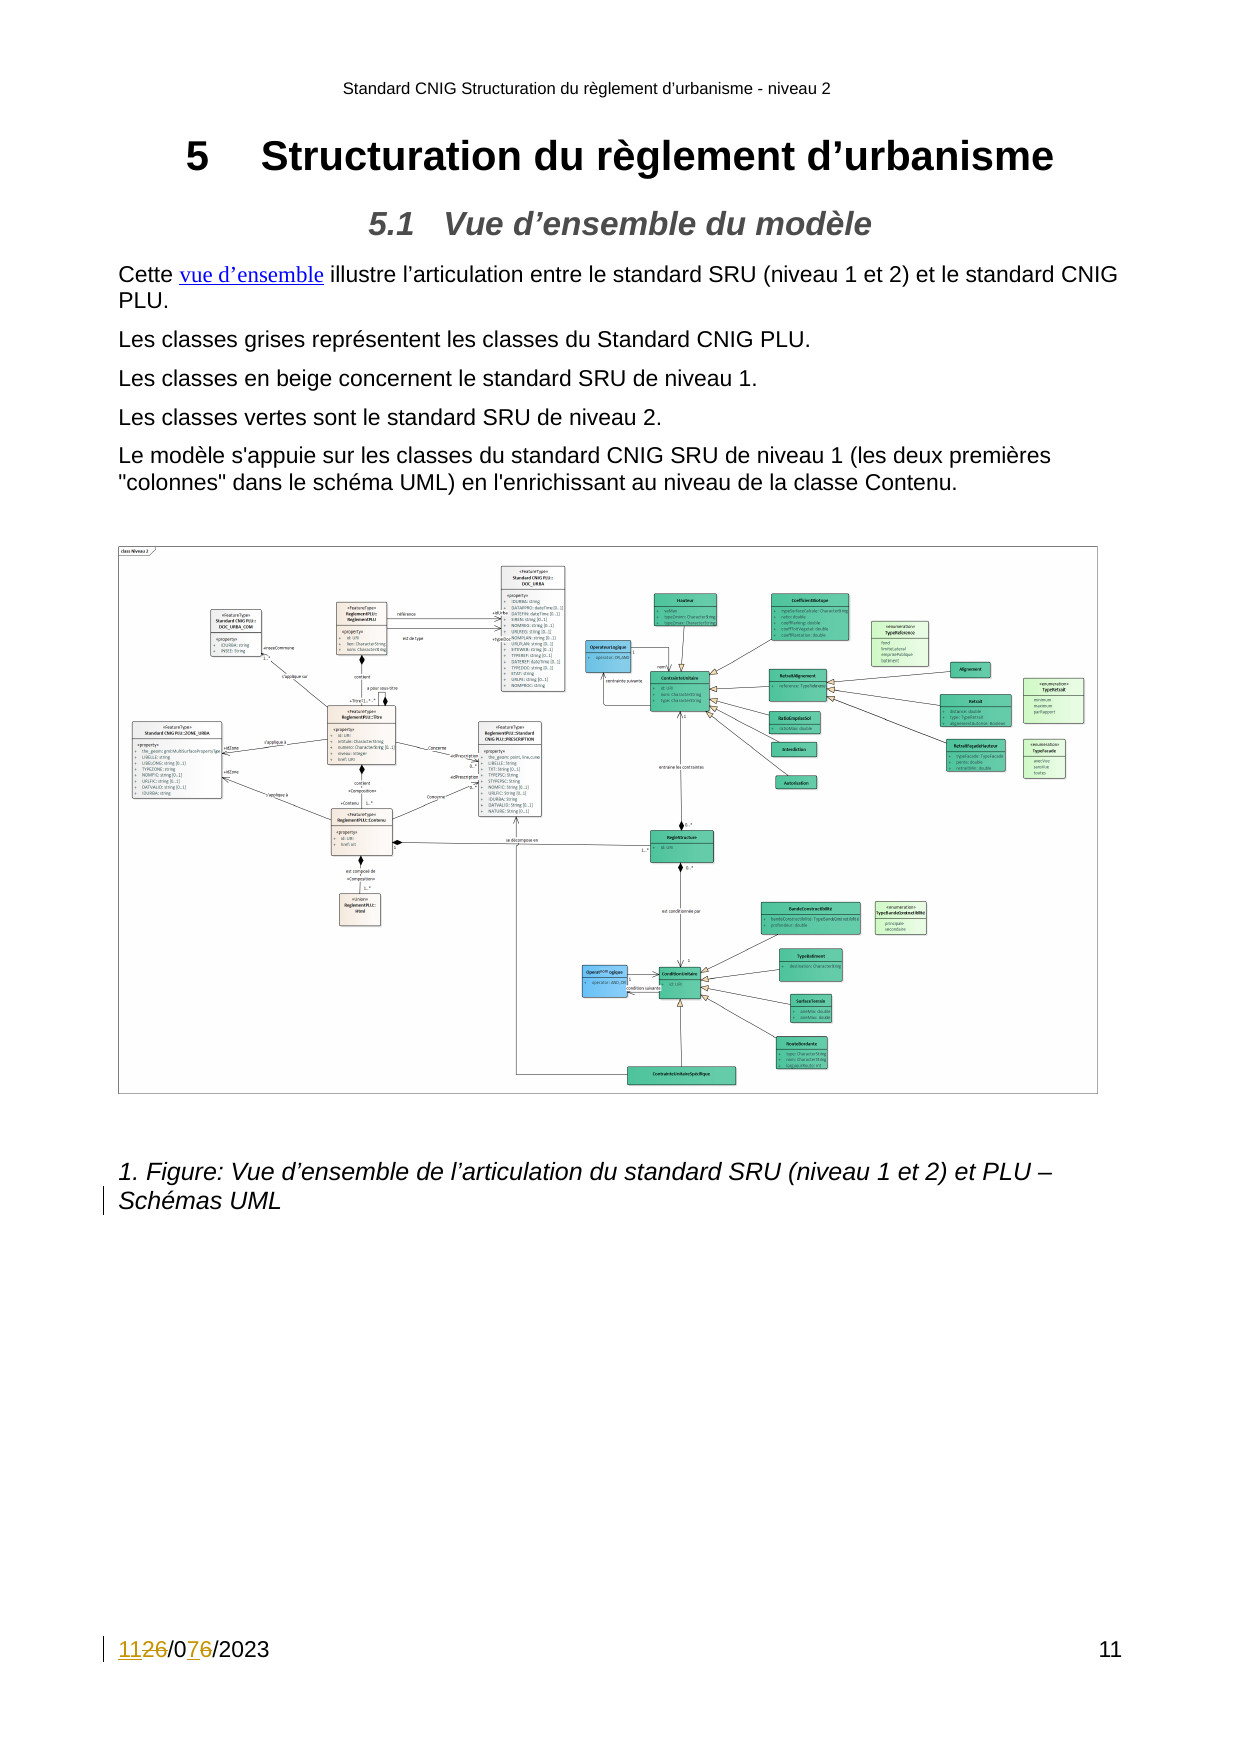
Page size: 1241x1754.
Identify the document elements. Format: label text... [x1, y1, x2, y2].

subtitle Structuration du règlement d’urbanisme [118, 131, 1122, 179]
text Le modèle s'appuie sur les classes du standard CNIG SRU de niveau 1 (les deux premières "colonnes" dans le schéma UML) en l'enrichissant au niveau de la classe Contenu. [118, 442, 1122, 495]
text Les classes vertes sont le standard SRU de niveau 2. [118, 404, 1122, 430]
text 1. Figure: Vue d’ensemble de l’articulation du standard SRU (niveau 1 et 2) et PLU – Schémas UML [118, 1157, 1122, 1215]
text Cette vue d’ensemble illustre l’articulation entre le standard SRU (niveau 1 et 2) et le standard CNIG PLU. [118, 261, 1122, 313]
picture [118, 546, 1098, 1094]
subtitle Vue d’ensemble du modèle [118, 204, 1122, 242]
text Les classes grises représentent les classes du Standard CNIG PLU. [118, 326, 1122, 352]
text Les classes en beige concernent le standard SRU de niveau 1. [118, 365, 1122, 391]
